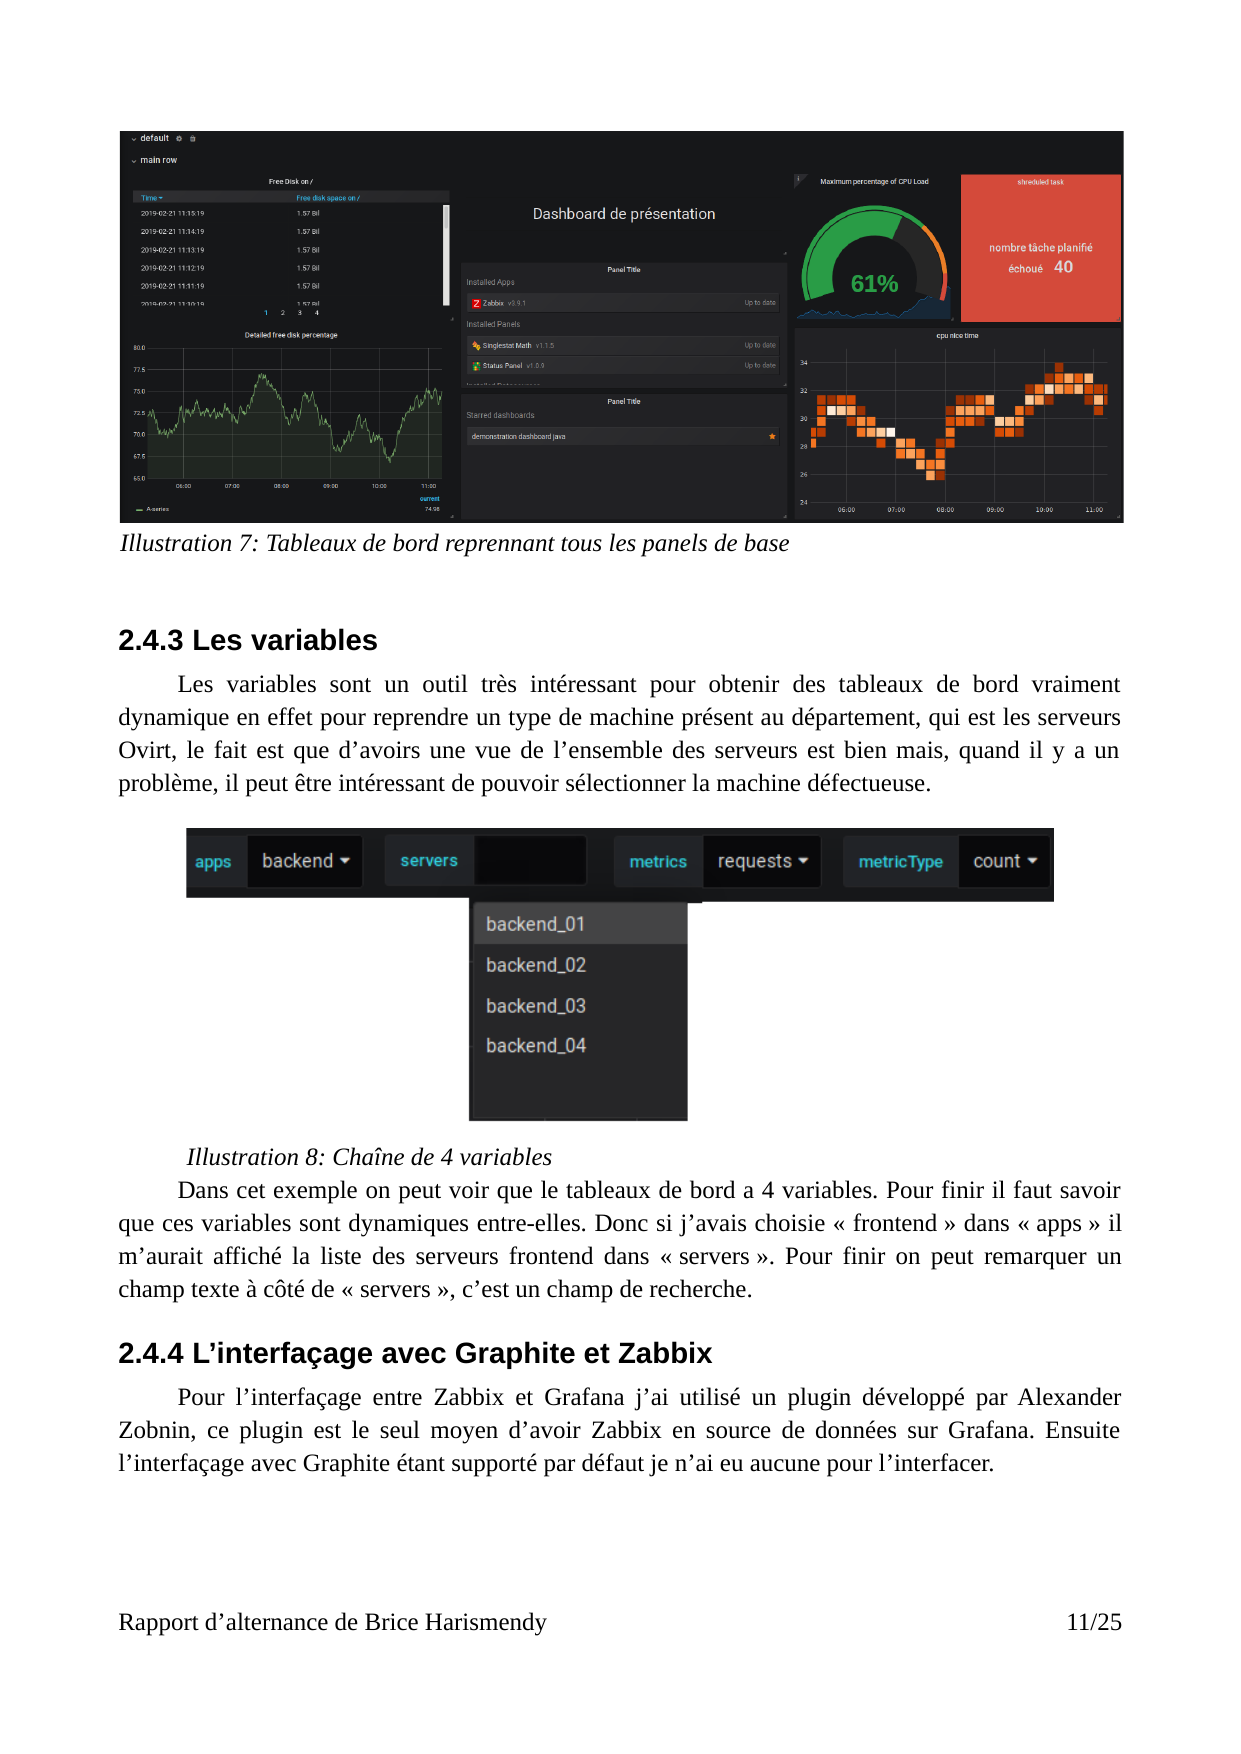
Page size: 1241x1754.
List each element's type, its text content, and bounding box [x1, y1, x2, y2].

text Dans cet exemple on peut voir que le tableaux de bord a 4 variables. Pour finir il faut savoir que ces variables sont dynamiques entre-elles. Donc si j’avais choisie « frontend » dans « apps » il m’aurait affiché la liste des serveurs frontend dans « servers ». Pour finir on peut remarquer un champ texte à côté de « servers », c’est un champ de recherche. [118, 816, 1122, 1302]
subtitle L’interfaçage avec Graphite et Zabbix [118, 1336, 1122, 1370]
text Les variables sont un outil très intéressant pour obtenir des tableaux de bord vraiment dynamique en effet pour reprendre un type de machine présent au département, qui est les serveurs Ovirt, le fait est que d’avoirs une vue de l’ensemble des serveurs est bien mais, quand il y a un problème, il peut être intéressant de pouvoir sélectionner la machine défectueuse. [118, 669, 1122, 797]
text Pour l’interfaçage entre Zabbix et Grafana j’ai utilisé un plugin développé par Alexander Zobnin, ce plugin est le seul moyen d’avoir Zabbix en source de données sur Grafana. Ensuite l’interfaçage avec Graphite étant supporté par défaut je n’ai eu aucune pour l’interfacer. [118, 1382, 1122, 1477]
subtitle Les variables [118, 623, 1122, 657]
text Illustration 7: Tableaux de bord reprennant tous les panels de base [120, 523, 1124, 556]
text Illustration 8: Chaîne de 4 variables [186, 1137, 1054, 1170]
picture [119, 131, 1124, 523]
picture [186, 828, 1054, 1137]
